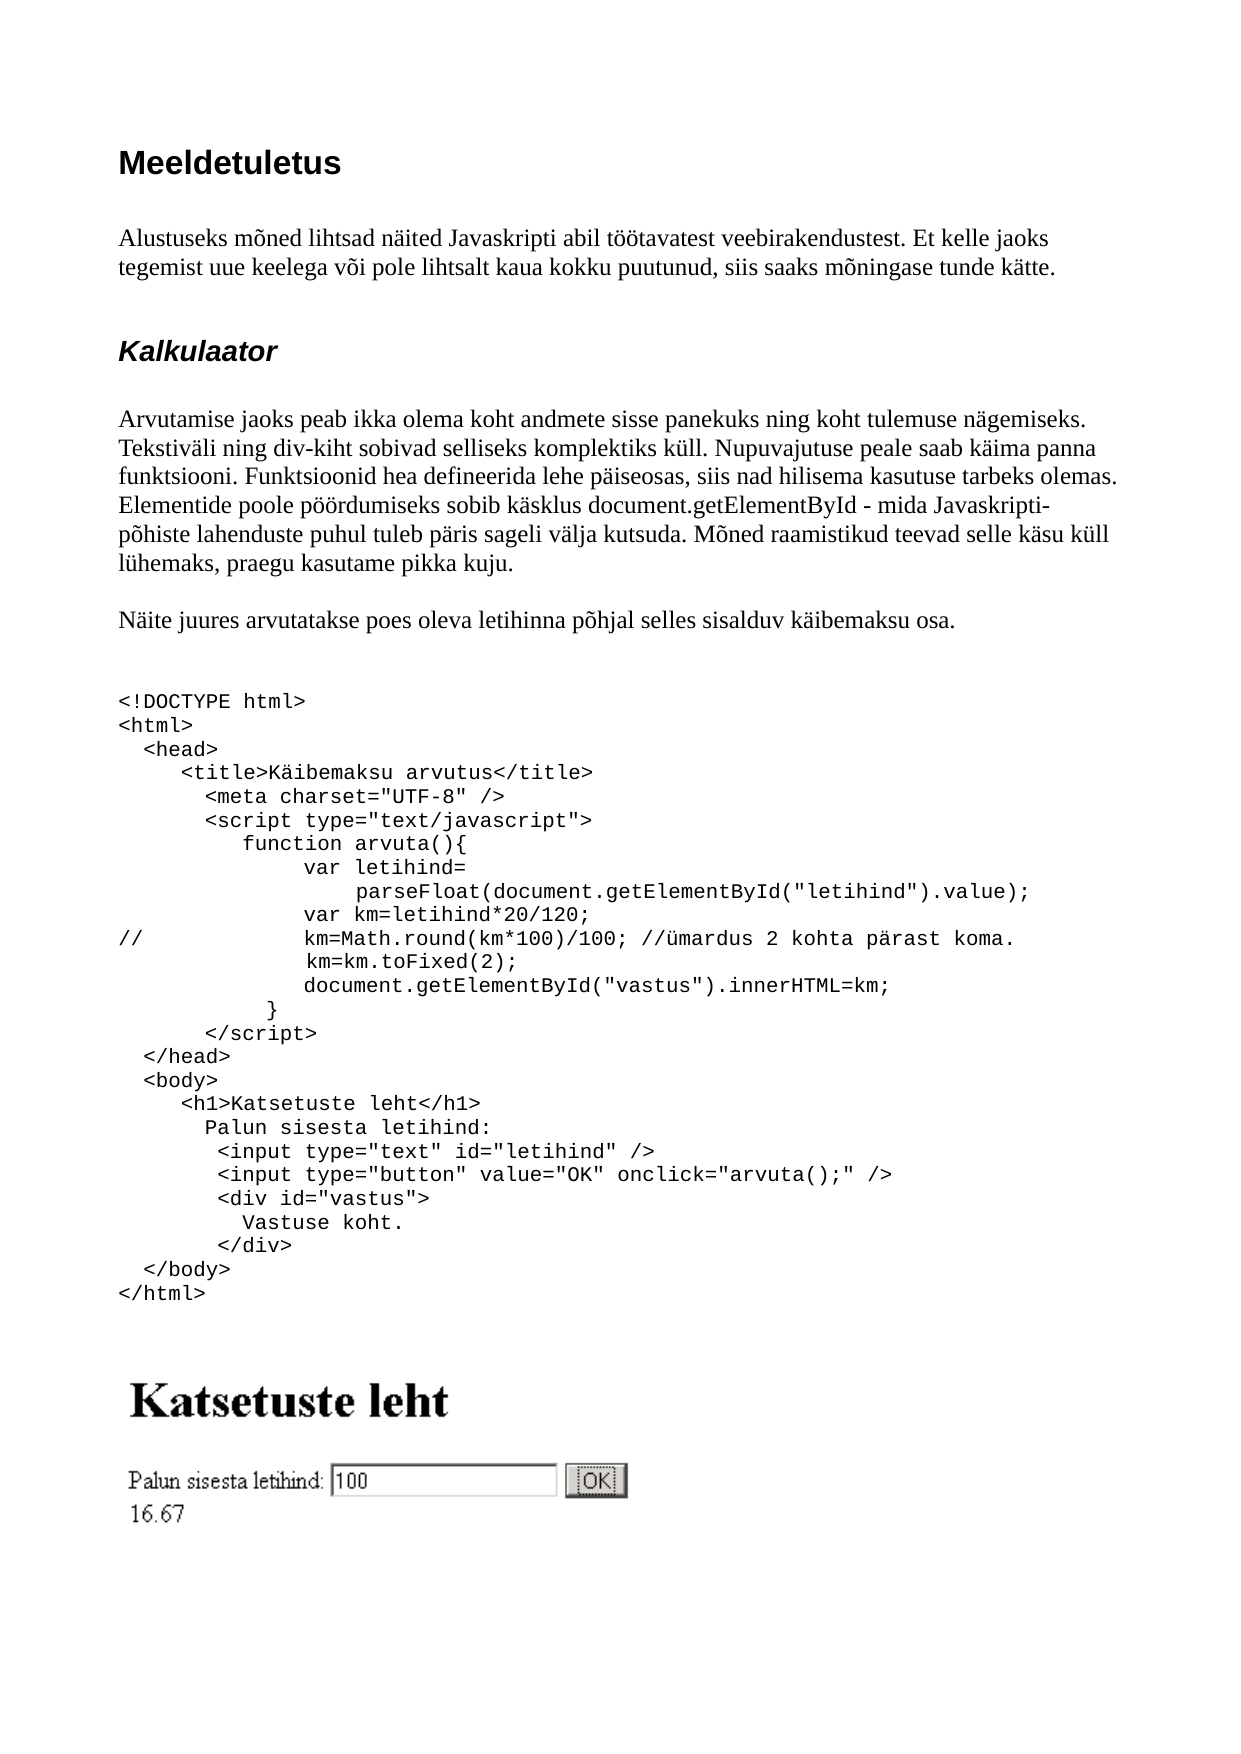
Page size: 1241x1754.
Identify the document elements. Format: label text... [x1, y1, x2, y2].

text <meta charset="UTF-8" /> [118, 786, 1122, 810]
text function arvuta(){ [118, 833, 1122, 857]
text Arvutamise jaoks peab ikka olema koht andmete sisse panekuks ning koht tulemuse nägemiseks. Tekstiväli ning div-kiht sobivad selliseks komplektiks küll. Nupuvajutuse peale saab käima panna funktsiooni. Funktsioonid hea defineerida lehe päiseosas, siis nad hilisema kasutuse tarbeks olemas. Elementide poole pöördumiseks sobib käsklus document.getElementById - mida Javaskripti-põhiste lahenduste puhul tuleb päris sageli välja kutsuda. Mõned raamistikud teevad selle käsu küll lühemaks, praegu kasutame pikka kuju. [118, 404, 1122, 576]
text <head> [118, 739, 1122, 762]
text </div> [118, 1235, 1122, 1259]
text document.getElementById("vastus").innerHTML=km; [118, 975, 1122, 999]
text // km=Math.round(km*100)/100; //ümardus 2 kohta pärast koma. [118, 928, 1122, 952]
text </script> [118, 1022, 1122, 1046]
text <script type="text/javascript"> [118, 810, 1122, 833]
text <!DOCTYPE html> [118, 691, 1122, 715]
text } [118, 999, 1122, 1022]
text </html> [118, 1283, 1122, 1306]
text </body> [118, 1259, 1122, 1283]
text parseFloat(document.getElementById("letihind").value); [118, 881, 1122, 904]
text km=km.toFixed(2); [118, 952, 1122, 975]
text <input type="button" value="OK" onclick="arvuta();" /> [118, 1164, 1122, 1188]
text Alustuseks mõned lihtsad näited Javaskripti abil töötavatest veebirakendustest. Et kelle jaoks [118, 223, 1122, 252]
text Palun sisesta letihind: [118, 1117, 1122, 1141]
text <input type="text" id="letihind" /> [118, 1141, 1122, 1164]
text var letihind= [118, 857, 1122, 881]
subtitle Meeldetuletus [118, 143, 1122, 182]
text var km=letihind*20/120; [118, 904, 1122, 928]
text </head> [118, 1046, 1122, 1070]
text <div id="vastus"> [118, 1188, 1122, 1212]
text <html> [118, 715, 1122, 739]
text Näite juures arvutatakse poes oleva letihinna põhjal selles sisalduv käibemaksu osa. [118, 605, 1122, 634]
text <title>Käibemaksu arvutus</title> [118, 762, 1122, 786]
text tegemist uue keelega või pole lihtsalt kaua kokku puutunud, siis saaks mõningase tunde kätte. [118, 252, 1122, 281]
text Vastuse koht. [118, 1212, 1122, 1235]
subtitle Kalkulaator [118, 334, 1122, 368]
text <h1>Katsetuste leht</h1> [118, 1093, 1122, 1117]
text <body> [118, 1070, 1122, 1093]
